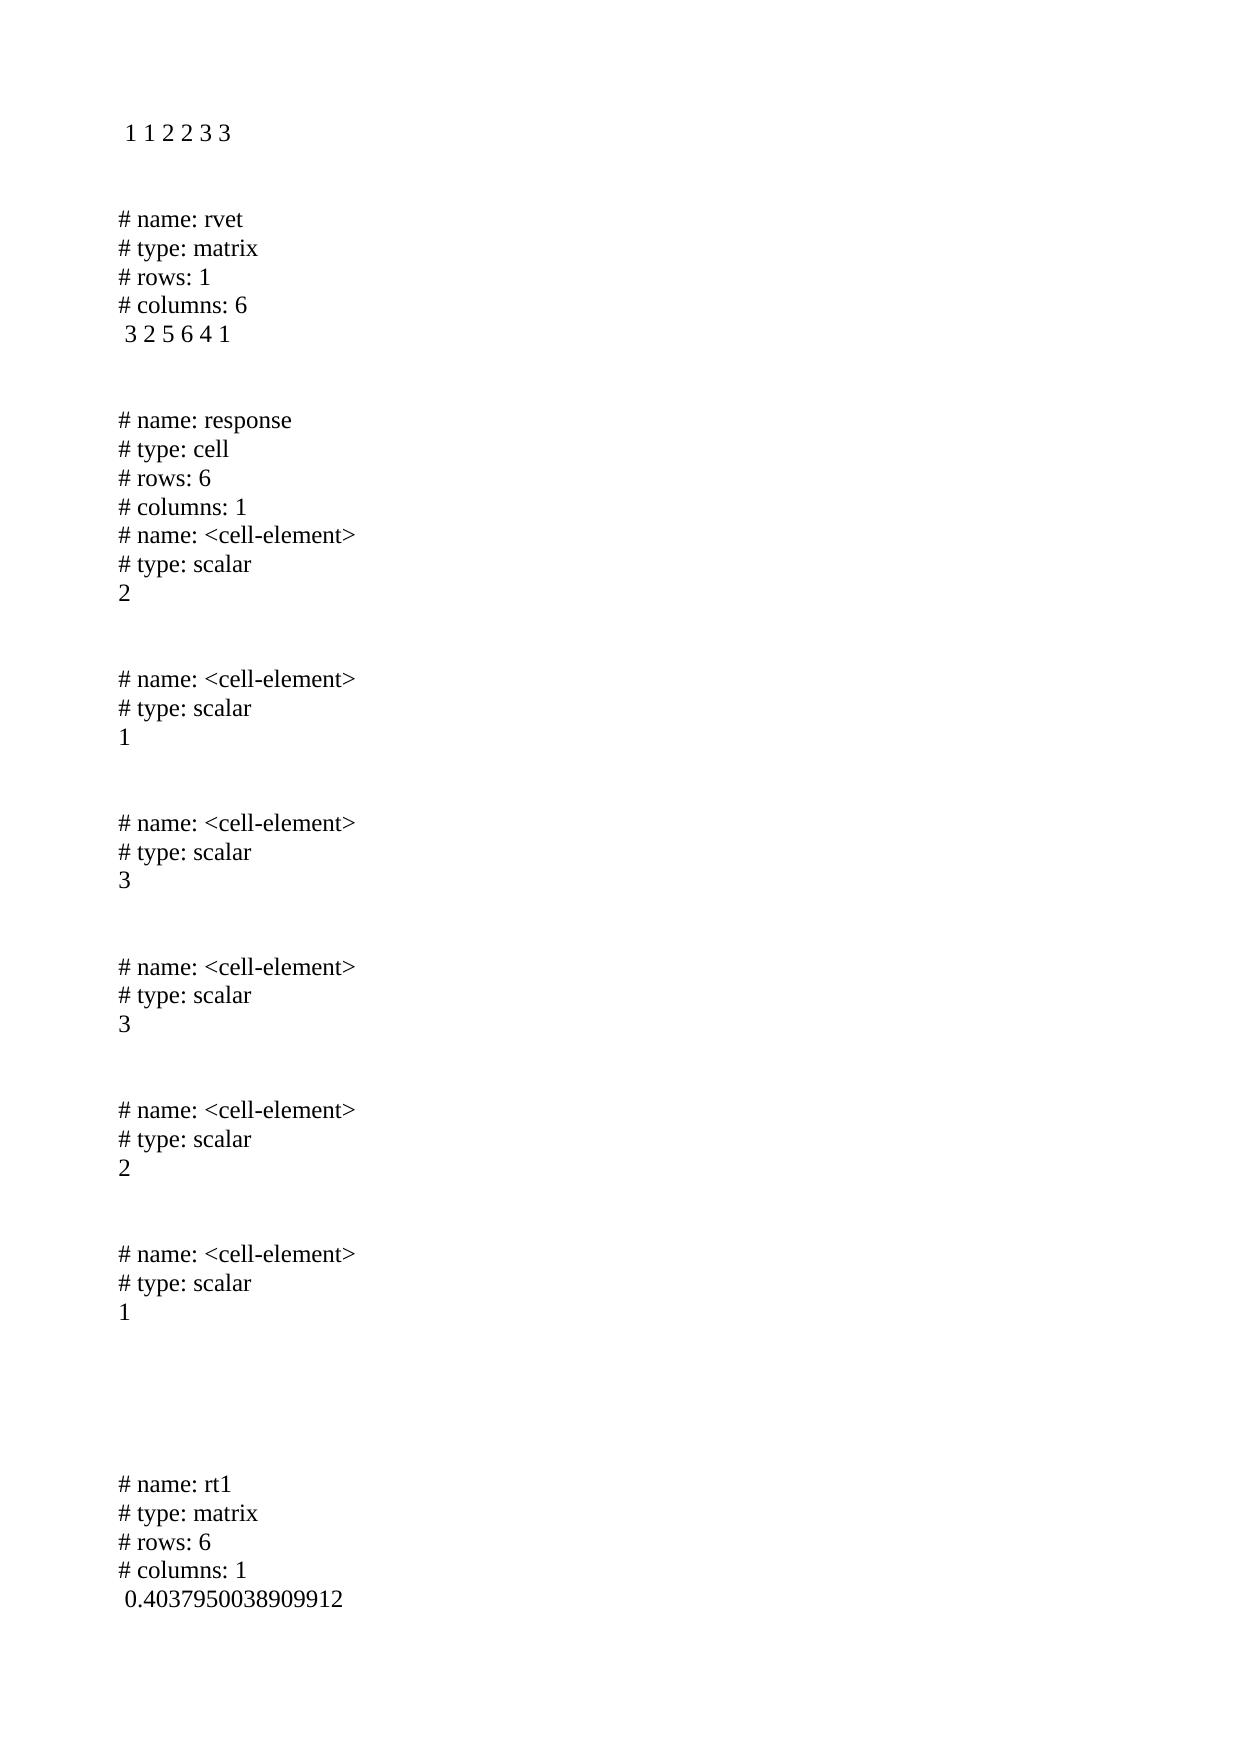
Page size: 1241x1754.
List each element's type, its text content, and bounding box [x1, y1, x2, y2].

text 1 1 2 2 3 3 [118, 118, 1122, 147]
text 1 [118, 1297, 1122, 1326]
text # name: <cell-element> [118, 1096, 1122, 1124]
text # name: response [118, 406, 1122, 434]
text # type: matrix [118, 1498, 1122, 1527]
text 0.4037950038909912 [118, 1584, 1122, 1613]
text # name: rvet [118, 204, 1122, 233]
text # name: <cell-element> [118, 808, 1122, 837]
text 1 [118, 722, 1122, 751]
text # type: matrix [118, 233, 1122, 262]
text # type: cell [118, 434, 1122, 463]
text # type: scalar [118, 1268, 1122, 1297]
text # type: scalar [118, 1124, 1122, 1153]
text # name: <cell-element> [118, 664, 1122, 693]
text 2 [118, 578, 1122, 607]
text # columns: 6 [118, 291, 1122, 319]
text # columns: 1 [118, 1556, 1122, 1584]
text # rows: 1 [118, 262, 1122, 291]
text 3 [118, 1009, 1122, 1038]
text # name: rt1 [118, 1469, 1122, 1498]
text # rows: 6 [118, 1527, 1122, 1556]
text # columns: 1 [118, 492, 1122, 521]
text 3 [118, 866, 1122, 894]
text # type: scalar [118, 549, 1122, 578]
text # name: <cell-element> [118, 521, 1122, 549]
text 2 [118, 1153, 1122, 1182]
text 3 2 5 6 4 1 [118, 319, 1122, 348]
text # type: scalar [118, 837, 1122, 866]
text # type: scalar [118, 981, 1122, 1009]
text # name: <cell-element> [118, 1239, 1122, 1268]
text # name: <cell-element> [118, 952, 1122, 981]
text # type: scalar [118, 693, 1122, 722]
text # rows: 6 [118, 463, 1122, 492]
